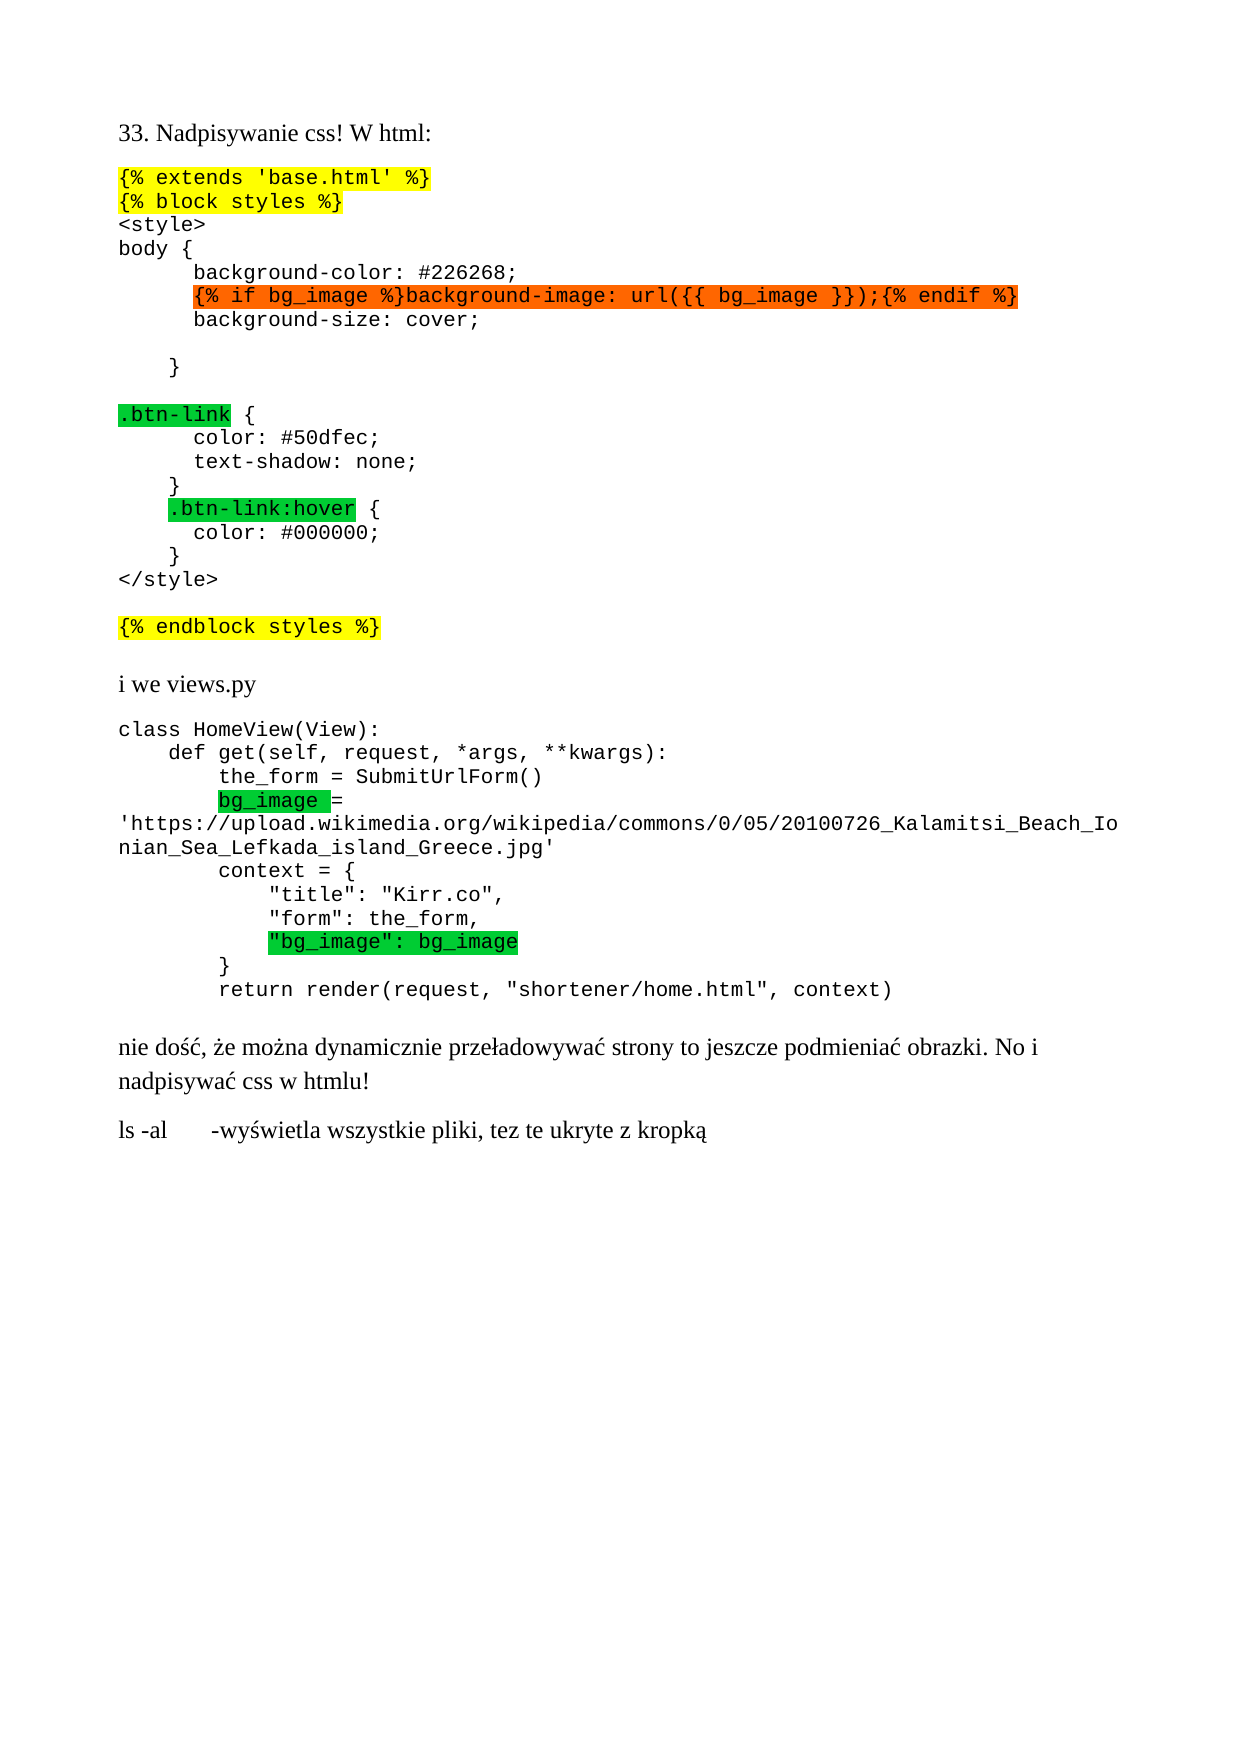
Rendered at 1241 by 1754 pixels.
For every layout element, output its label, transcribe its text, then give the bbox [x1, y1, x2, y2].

text .btn-link:hover { [118, 498, 1122, 522]
text nie dość, że można dynamicznie przeładowywać strony to jeszcze podmieniać obrazki. No i nadpisywać css w htmlu! [118, 1032, 1122, 1095]
text i we views.py [118, 669, 1122, 698]
text "bg_image": bg_image [118, 931, 1122, 955]
text {% if bg_image %}background-image: url({{ bg_image }});{% endif %} [118, 285, 1122, 309]
text context = { [118, 861, 1122, 884]
text body { [118, 238, 1122, 262]
text background-color: #226268; [118, 262, 1122, 285]
text ls -al -wyświetla wszystkie pliki, tez te ukryte z kropką [118, 1115, 1122, 1144]
text class HomeView(View): [118, 719, 1122, 742]
text return render(request, "shortener/home.html", context) [118, 979, 1122, 1002]
text {% extends 'base.html' %} [118, 167, 1122, 191]
text background-size: cover; [118, 309, 1122, 333]
text } [118, 356, 1122, 380]
text } [118, 955, 1122, 979]
text </style> [118, 569, 1122, 593]
text text-shadow: none; [118, 451, 1122, 474]
text the_form = SubmitUrlForm() [118, 766, 1122, 789]
text 33. Nadpisywanie css! W html: [118, 118, 1122, 147]
text color: #50dfec; [118, 427, 1122, 451]
text .btn-link { [118, 404, 1122, 427]
text <style> [118, 214, 1122, 238]
text def get(self, request, *args, **kwargs): [118, 742, 1122, 766]
text "title": "Kirr.co", [118, 884, 1122, 908]
text color: #000000; [118, 522, 1122, 546]
text } [118, 546, 1122, 569]
text {% endblock styles %} [118, 616, 1122, 640]
text "form": the_form, [118, 908, 1122, 931]
text } [118, 474, 1122, 498]
text bg_image = 'https://upload.wikimedia.org/wikipedia/commons/0/05/20100726_Kalamitsi_Beach_Ionian_Sea_Lefkada_island_Greece.jpg' [118, 789, 1122, 861]
text {% block styles %} [118, 191, 1122, 214]
